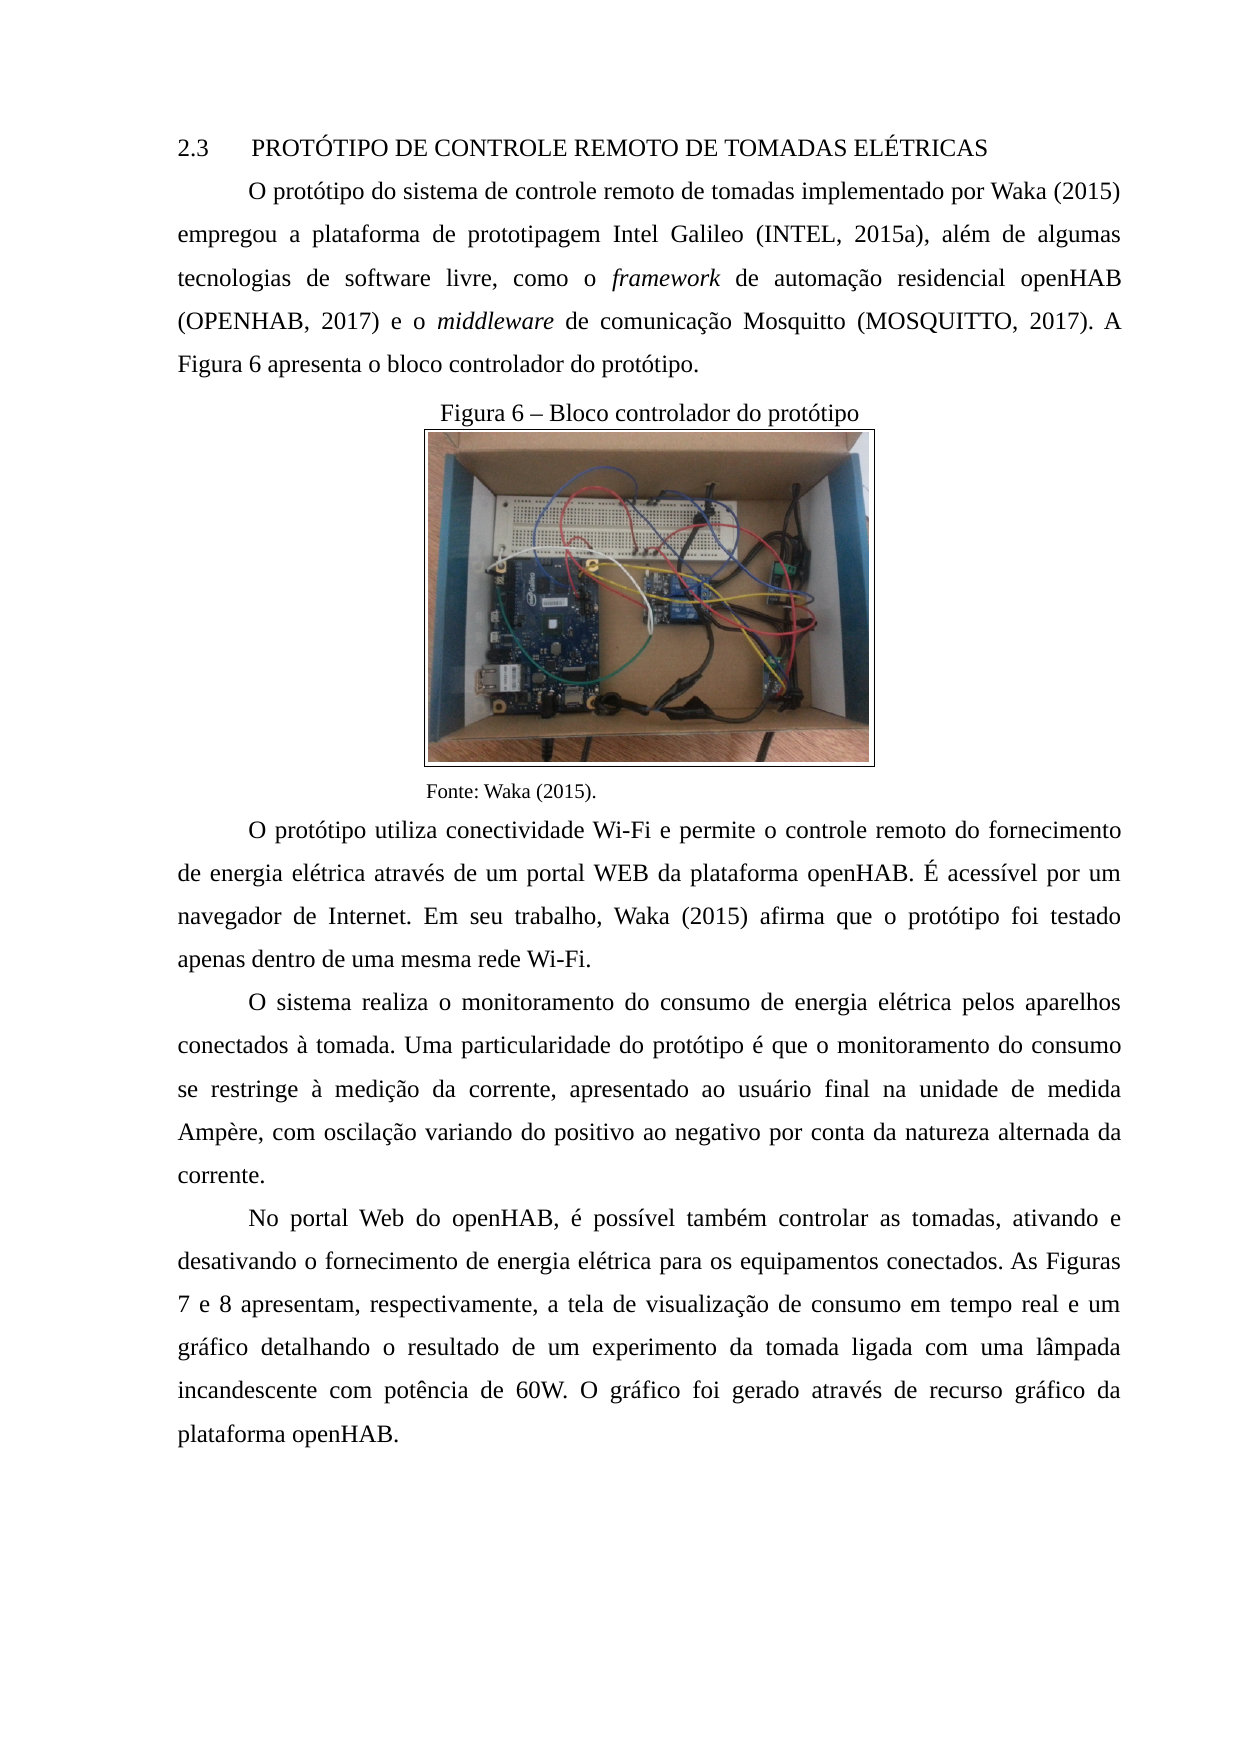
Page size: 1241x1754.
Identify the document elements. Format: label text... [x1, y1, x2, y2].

text No portal Web do openHAB, é possível também controlar as tomadas, ativando e desativando o fornecimento de energia elétrica para os equipamentos conectados. As Figuras 7 e 8 apresentam, respectivamente, a tela de visualização de consumo em tempo real e um gráfico detalhando o resultado de um experimento da tomada ligada com uma lâmpada incandescente com potência de 60W. O gráfico foi gerado através de recurso gráfico da plataforma openHAB. [177, 1203, 1122, 1447]
subtitle PROTÓTIPO DE CONTROLE REMOTO DE TOMADAs ELÉTRICAs [177, 133, 1122, 162]
text O protótipo utiliza conectividade Wi-Fi e permite o controle remoto do fornecimento de energia elétrica através de um portal WEB da plataforma openHAB. É acessível por um navegador de Internet. Em seu trabalho, Waka (2015) afirma que o protótipo foi testado apenas dentro de uma mesma rede Wi-Fi. [177, 815, 1122, 973]
text O sistema realiza o monitoramento do consumo de energia elétrica pelos aparelhos conectados à tomada. Uma particularidade do protótipo é que o monitoramento do consumo se restringe à medição da corrente, apresentado ao usuário final na unidade de medida Ampère, com oscilação variando do positivo ao negativo por conta da natureza alternada da corrente. [177, 987, 1122, 1189]
text O protótipo do sistema de controle remoto de tomadas implementado por Waka (2015) empregou a plataforma de prototipagem Intel Galileo (INTEL, 2015a), além de algumas tecnologias de software livre, como o framework de automação residencial openHAB (OPENHAB, 2017) e o middleware de comunicação Mosquitto (MOSQUITTO, 2017). A Figura 6 apresenta o bloco controlador do protótipo. [177, 176, 1122, 378]
text Fonte: Waka (2015). [424, 439, 1122, 803]
text Figura 6 – Bloco controlador do protótipo [177, 398, 1122, 427]
